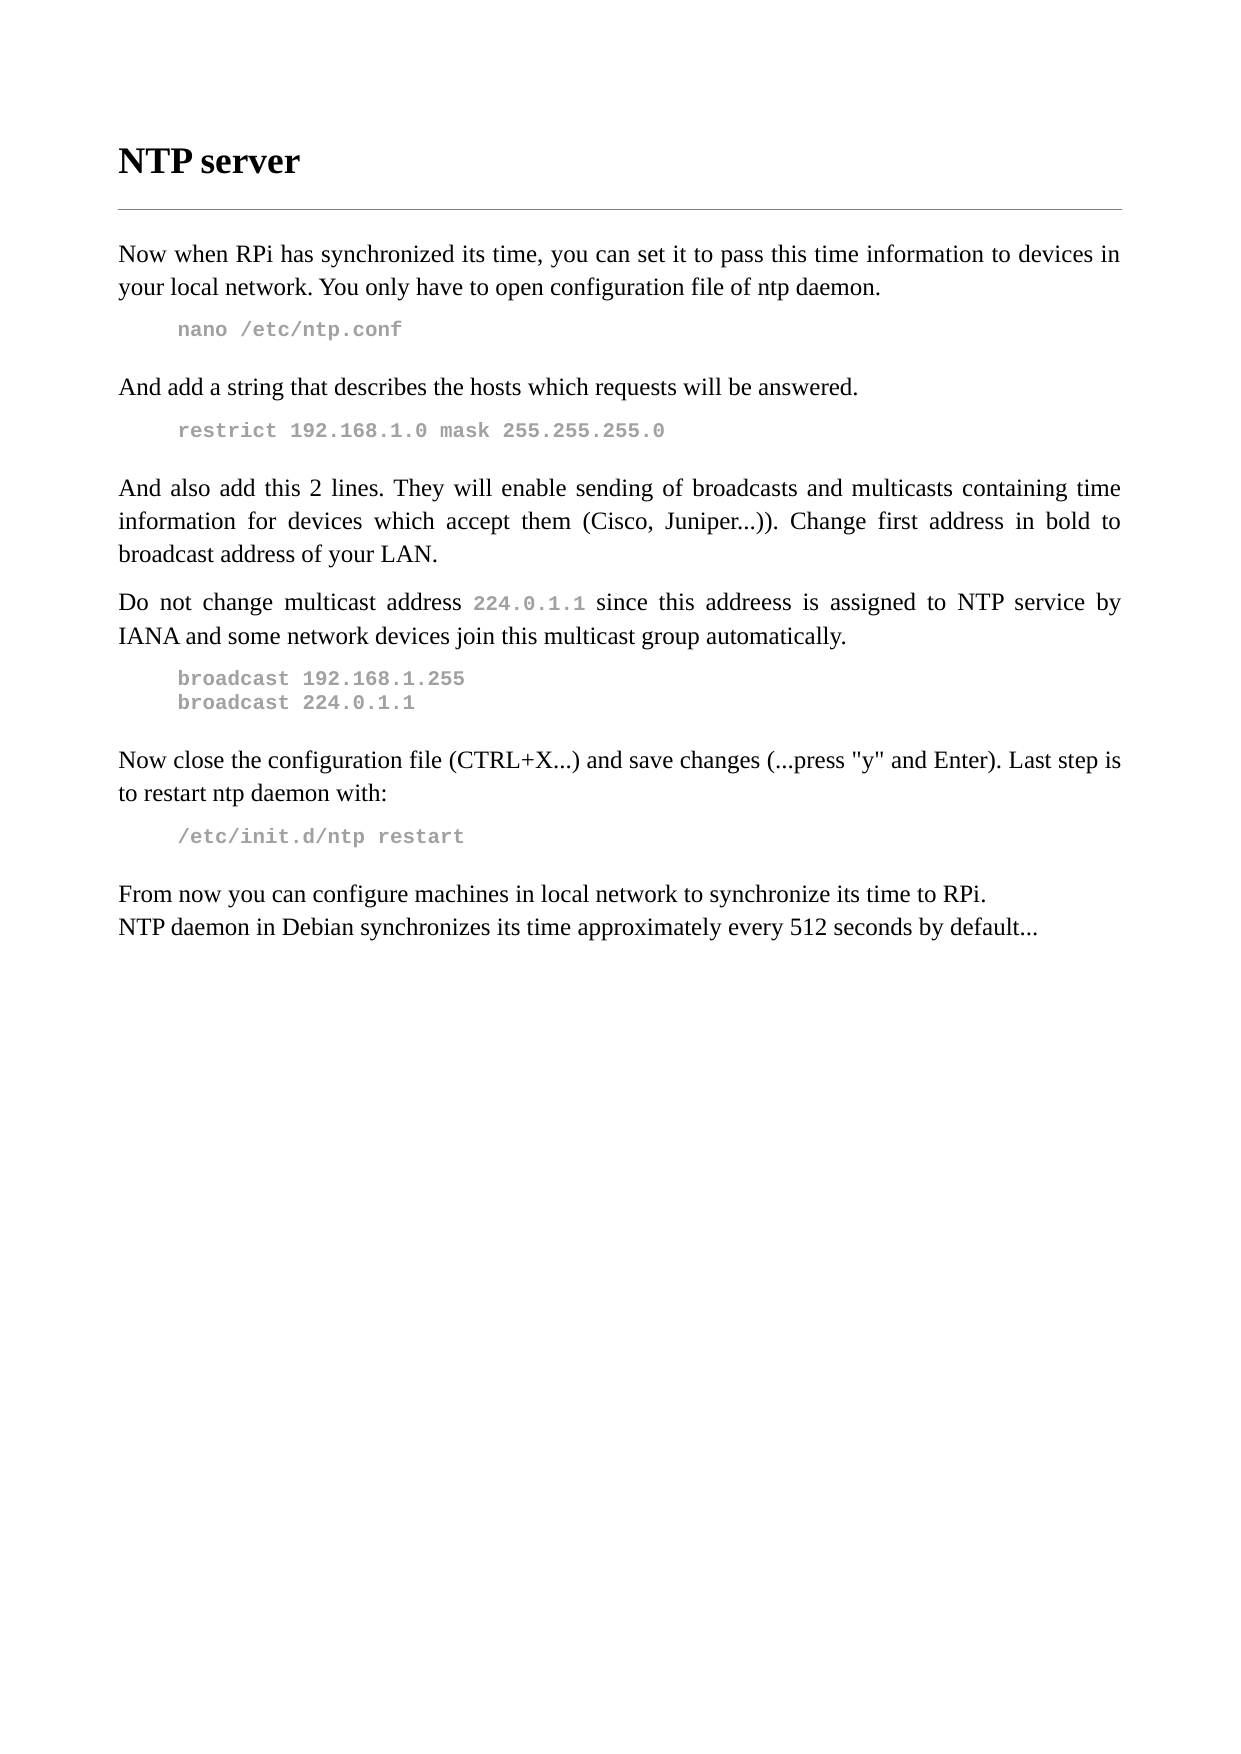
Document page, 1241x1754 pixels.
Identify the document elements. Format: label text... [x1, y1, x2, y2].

text Do not change multicast address 224.0.1.1 since this addreess is assigned to NTP service by IANA and some network devices join this multicast group automatically. [118, 587, 1122, 649]
text And add a string that describes the hosts which requests will be answered. [118, 372, 1122, 401]
text And also add this 2 lines. They will enable sending of broadcasts and multicasts containing time information for devices which accept them (Cisco, Juniper...)). Change first address in bold to broadcast address of your LAN. [118, 473, 1122, 568]
text nano /etc/ntp.conf [177, 319, 1063, 343]
text Now when RPi has synchronized its time, you can set it to pass this time information to devices in your local network. You only have to open configuration file of ntp daemon. [118, 239, 1122, 301]
text broadcast 192.168.1.255 broadcast 224.0.1.1 [177, 668, 1063, 716]
text restrict 192.168.1.0 mask 255.255.255.0 [177, 420, 1063, 444]
text NTP daemon in Debian synchronizes its time approximately every 512 seconds by default... [118, 912, 1122, 941]
text Now close the configuration file (CTRL+X...) and save changes (...press "y" and Enter). Last step is to restart ntp daemon with: [118, 745, 1122, 807]
subtitle NTP server [118, 139, 1122, 182]
text /etc/init.d/ntp restart [177, 826, 1063, 849]
text From now you can configure machines in local network to synchronize its time to RPi. [118, 879, 1122, 908]
